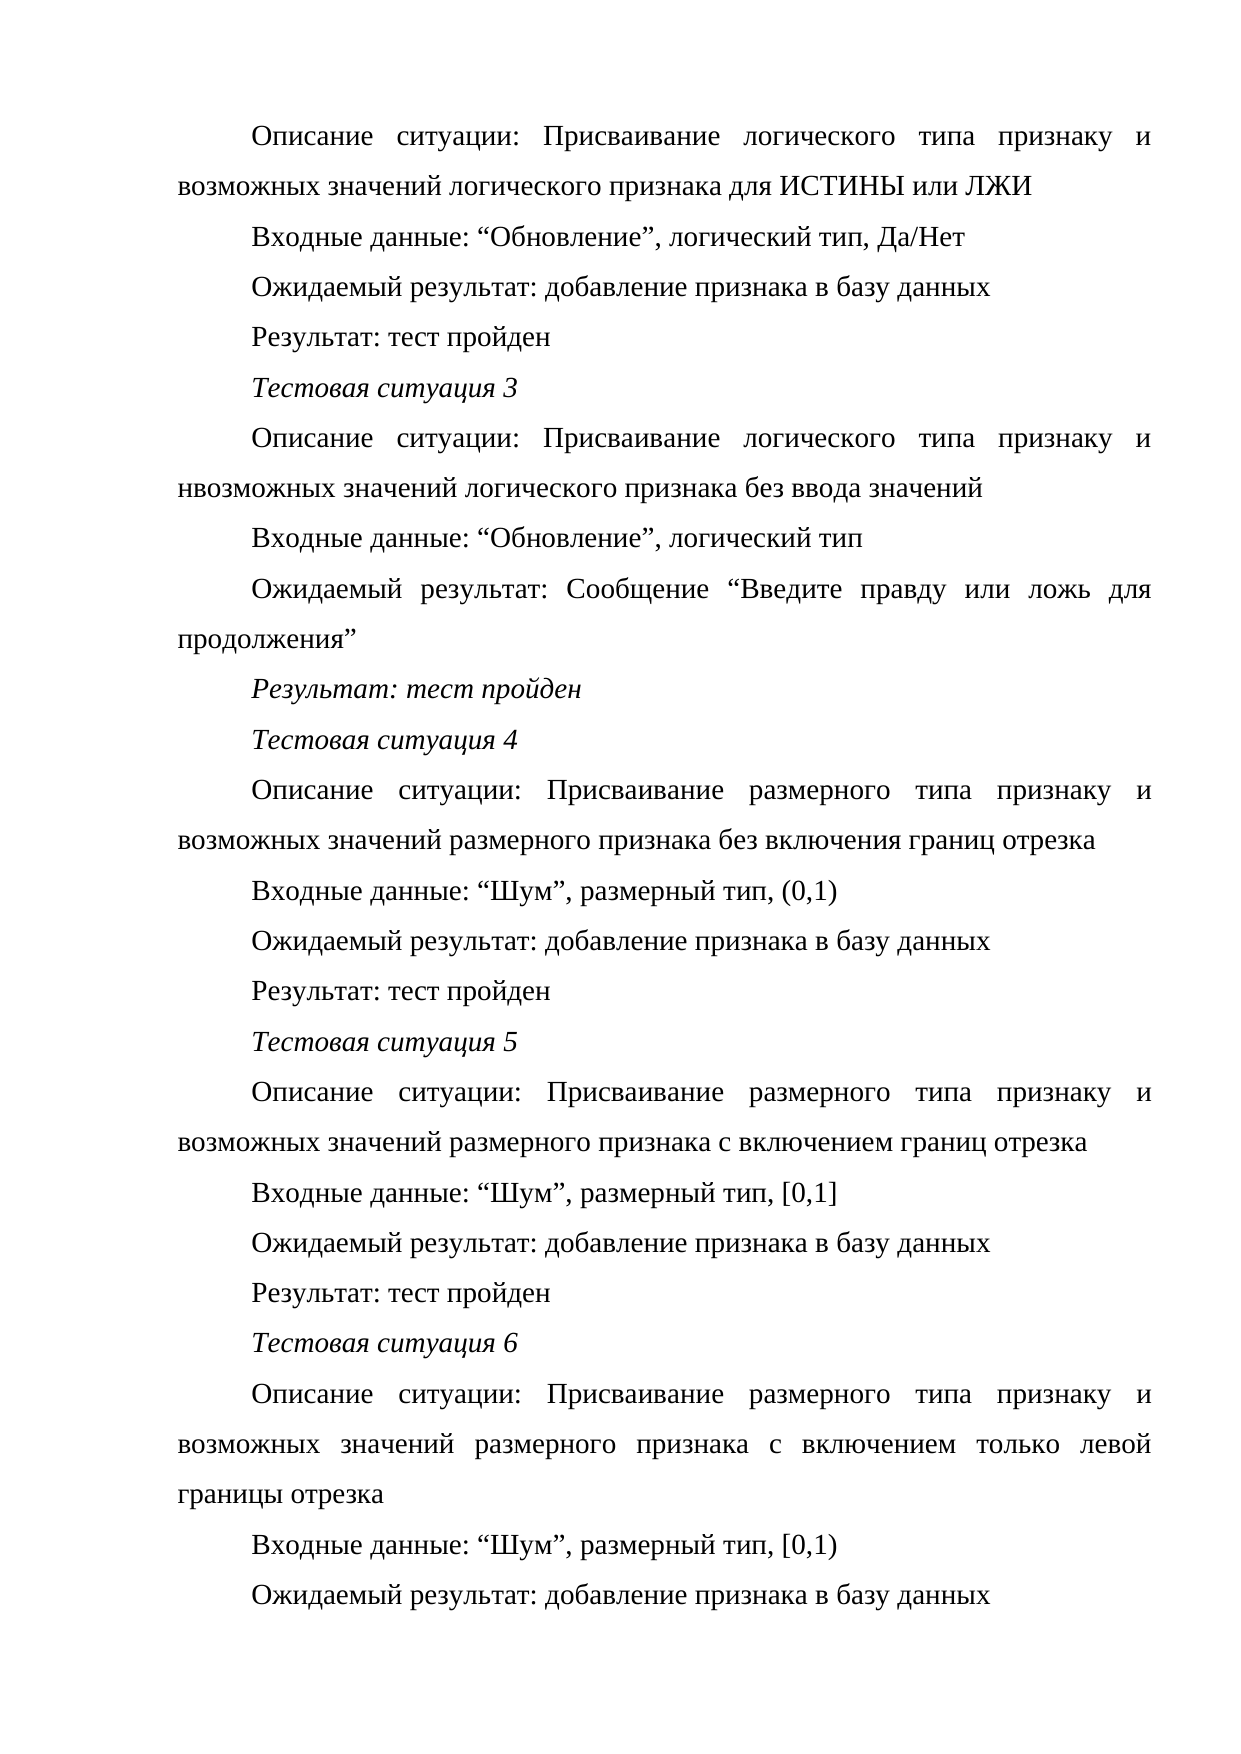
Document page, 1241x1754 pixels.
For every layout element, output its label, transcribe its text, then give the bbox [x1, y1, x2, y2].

text Результат: тест пройден [177, 973, 1152, 1007]
text Описание ситуации: Присваивание размерного типа признаку и возможных значений размерного признака без включения границ отрезка [177, 772, 1152, 856]
text Результат: тест пройден [177, 672, 1152, 705]
text Входные данные: “Шум”, размерный тип, [0,1) [177, 1527, 1152, 1560]
text Описание ситуации: Присваивание логического типа признаку и нвозможных значений логического признака без ввода значений [177, 420, 1152, 504]
text Описание ситуации: Присваивание размерного типа признаку и возможных значений размерного признака с включением только левой границы отрезка [177, 1376, 1152, 1510]
text Тестовая ситуация 5 [177, 1024, 1152, 1057]
text Ожидаемый результат: добавление признака в базу данных [177, 923, 1152, 957]
text Описание ситуации: Присваивание логического типа признаку и возможных значений логического признака для ИСТИНЫ или ЛЖИ [177, 118, 1152, 202]
text Входные данные: “Шум”, размерный тип, [0,1] [177, 1175, 1152, 1208]
text Ожидаемый результат: Сообщение “Введите правду или ложь для продолжения” [177, 571, 1152, 655]
text Результат: тест пройден [177, 319, 1152, 353]
text Ожидаемый результат: добавление признака в базу данных [177, 1225, 1152, 1258]
text Описание ситуации: Присваивание размерного типа признаку и возможных значений размерного признака с включением границ отрезка [177, 1074, 1152, 1158]
text Тестовая ситуация 3 [177, 370, 1152, 403]
text Тестовая ситуация 6 [177, 1326, 1152, 1359]
text Входные данные: “Шум”, размерный тип, (0,1) [177, 873, 1152, 906]
text Входные данные: “Обновление”, логический тип [177, 521, 1152, 554]
text Результат: тест пройден [177, 1275, 1152, 1309]
text Тестовая ситуация 4 [177, 722, 1152, 755]
text Ожидаемый результат: добавление признака в базу данных [177, 1577, 1152, 1611]
text Ожидаемый результат: добавление признака в базу данных [177, 269, 1152, 303]
text Входные данные: “Обновление”, логический тип, Да/Нет [177, 219, 1152, 252]
